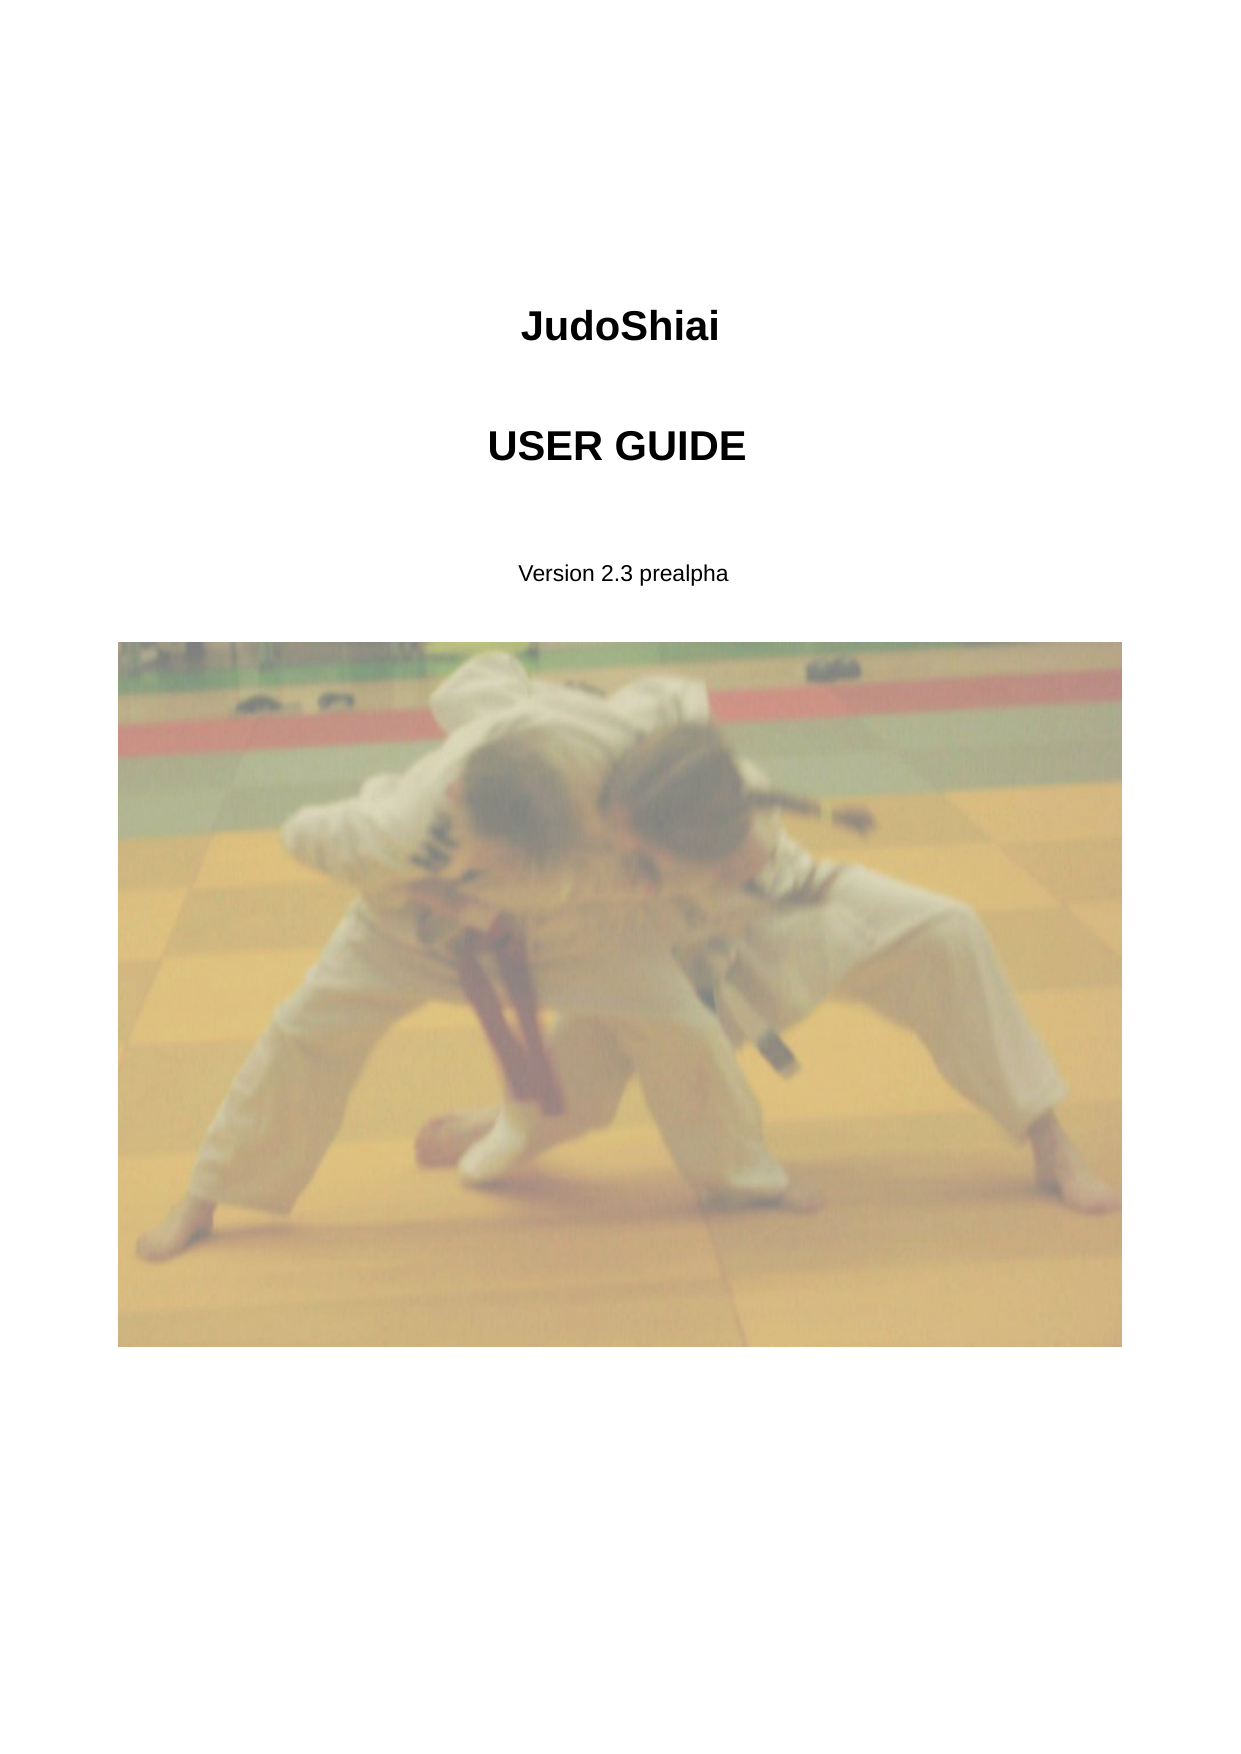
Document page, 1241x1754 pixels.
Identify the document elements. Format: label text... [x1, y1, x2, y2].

text JudoShiai [118, 301, 1122, 349]
picture [118, 642, 1122, 1347]
text USER GUIDE [118, 422, 1122, 469]
text Version 2.3 prealpha [118, 560, 1122, 586]
